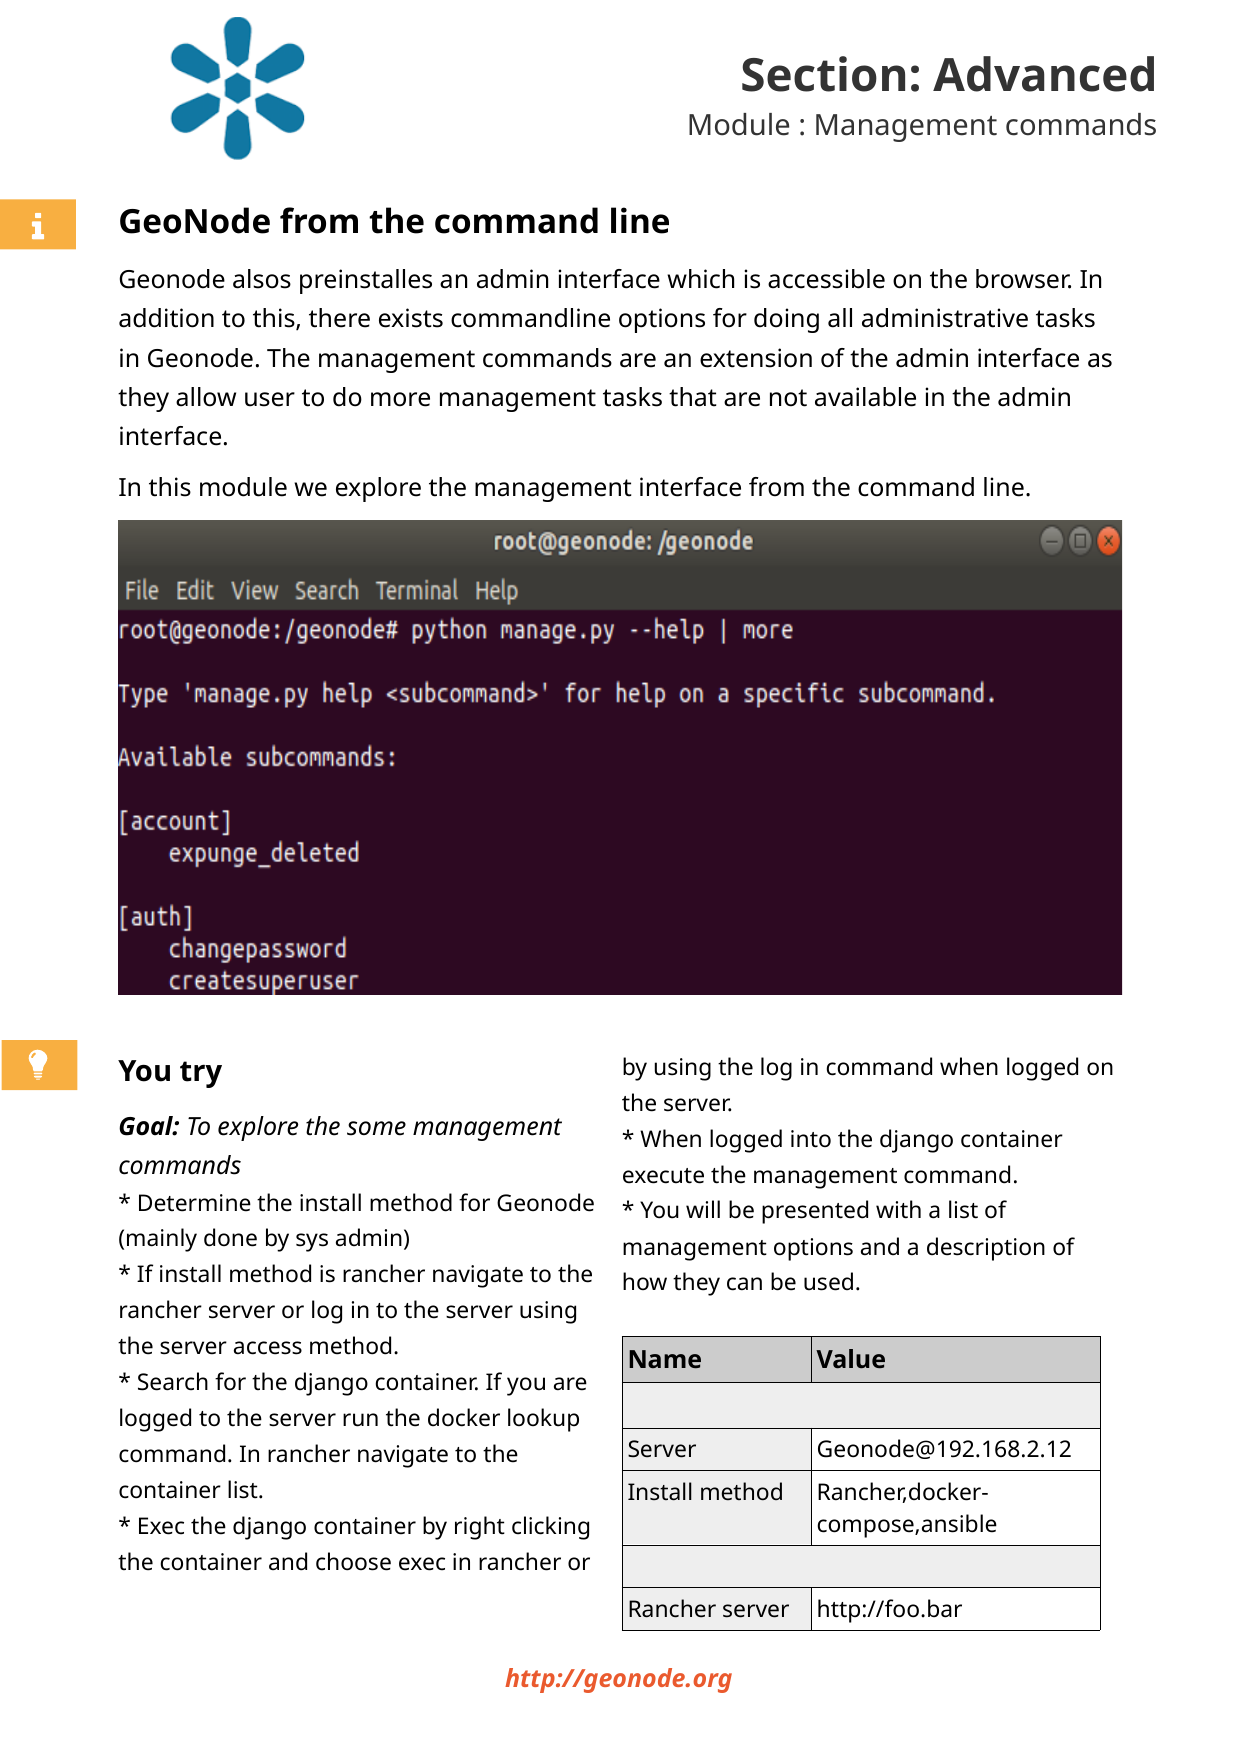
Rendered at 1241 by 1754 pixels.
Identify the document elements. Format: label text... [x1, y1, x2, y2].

picture [118, 520, 1123, 995]
table_header Name [623, 1337, 811, 1382]
picture [166, 17, 309, 160]
text * Search for the django container. If you are logged to the server run the docker lookup command. In rancher navigate to the container list. [118, 1366, 619, 1505]
table_cell Rancher,docker-compose,ansible [812, 1471, 1100, 1544]
table_cell [623, 1546, 1100, 1587]
table_header Value [812, 1337, 1100, 1382]
text * Determine the install method for Geonode (mainly done by sys admin) [118, 1186, 619, 1254]
text In this module we explore the management interface from the command line. [118, 469, 1122, 504]
table_cell Rancher server [623, 1588, 811, 1630]
table_cell [623, 1383, 1100, 1428]
text * If install method is rancher navigate to the rancher server or log in to the server using the server access method. [118, 1258, 619, 1361]
text * You will be presented with a list of management options and a description of how they can be used. [622, 1194, 1122, 1298]
table_cell Install method [623, 1471, 811, 1544]
text * Exec the django container by right clicking the container and choose exec in rancher or [118, 1510, 619, 1577]
text by using the log in command when logged on the server. [622, 1051, 1122, 1118]
text * When logged into the django container execute the management command. [622, 1123, 1122, 1190]
text Goal: To explore the some management commands [118, 1108, 619, 1181]
table_cell Server [623, 1429, 811, 1470]
table_cell http://foo.bar [812, 1588, 1100, 1630]
text Geonode alsos preinstalles an admin interface which is accessible on the browser. In addition to this, there exists commandline options for doing all administrative tasks in Geonode. The management commands are an extension of the admin interface as they allow user to do more management tasks that are not available in the admin interface. [118, 262, 1122, 453]
table_cell Geonode@192.168.2.12 [812, 1429, 1100, 1470]
text You try [118, 1051, 619, 1090]
subtitle GeoNode from the command line [118, 198, 1122, 243]
